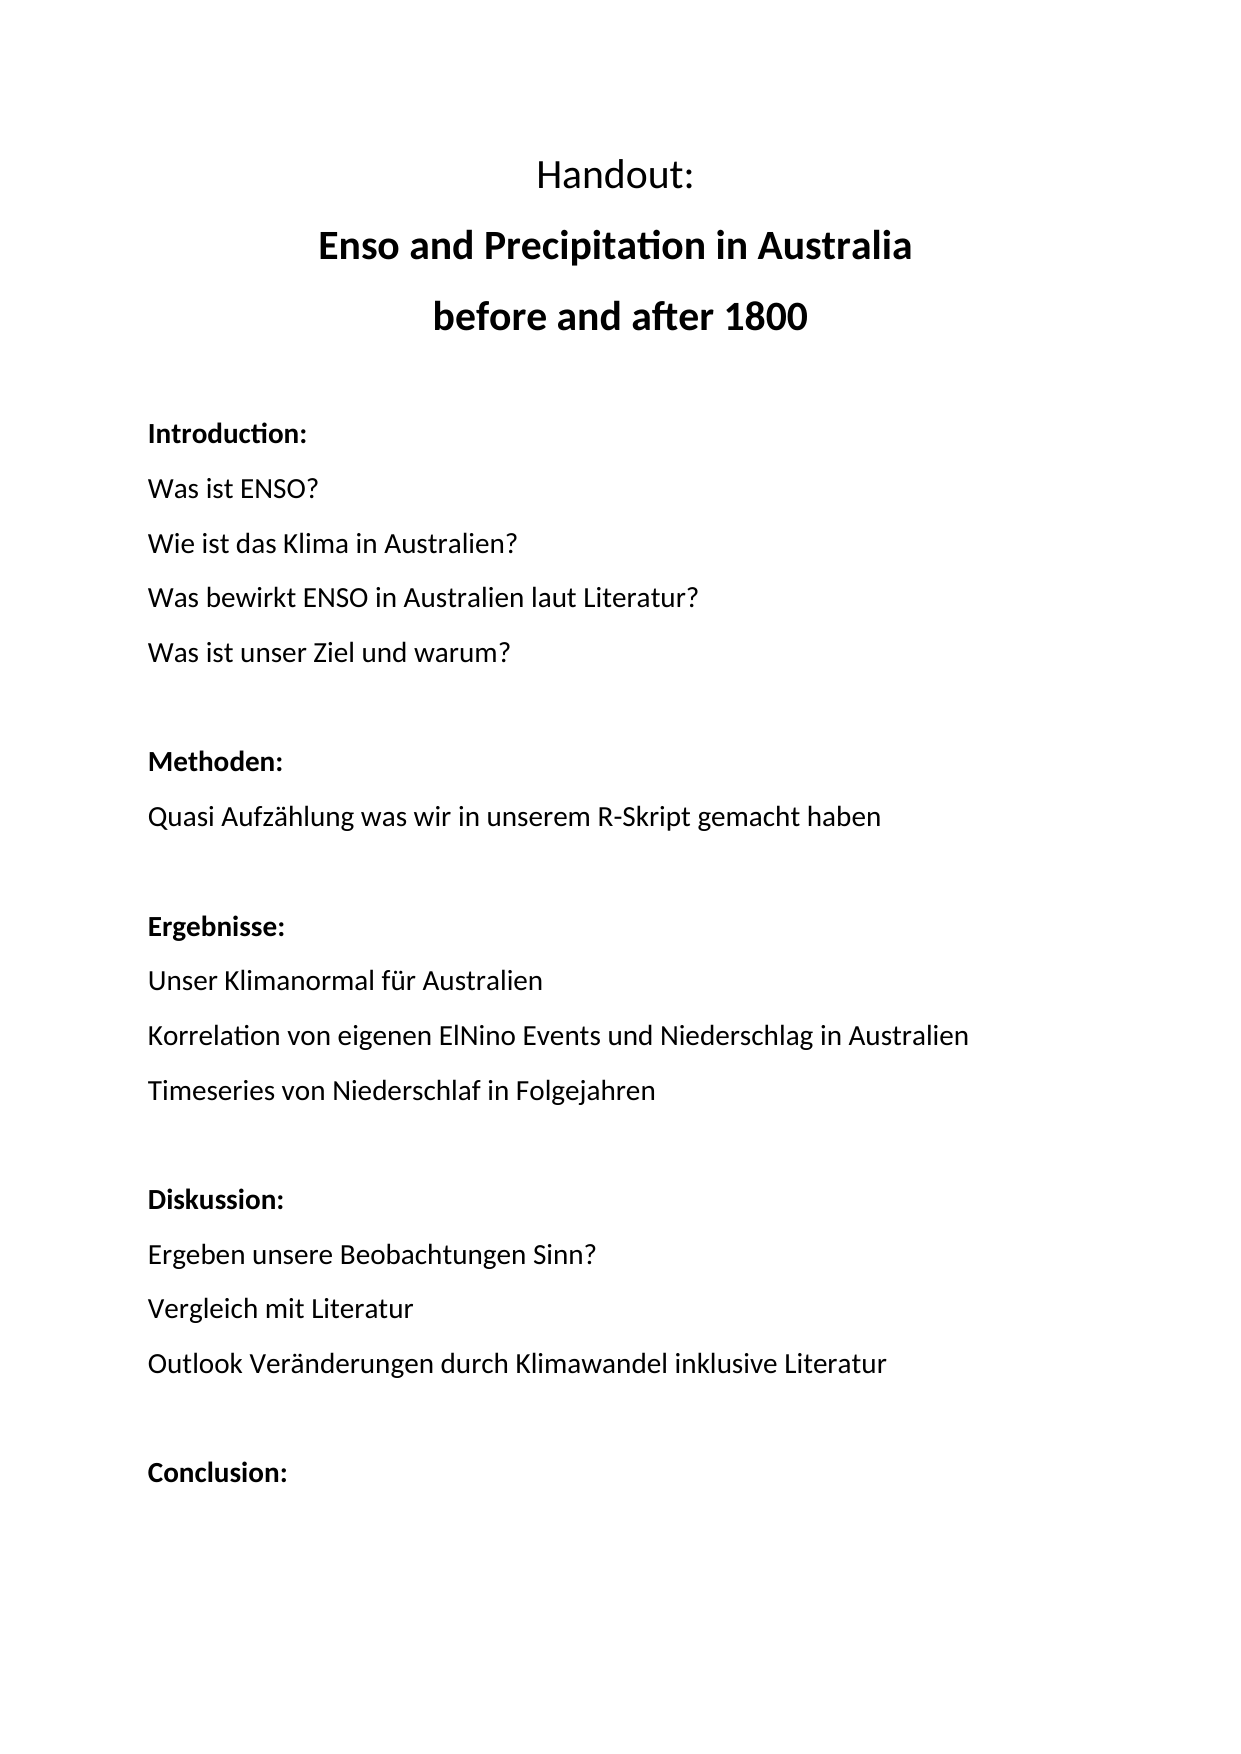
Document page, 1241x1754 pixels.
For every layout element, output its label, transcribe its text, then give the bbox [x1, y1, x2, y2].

text Unser Klimanormal für Australien [148, 962, 1093, 998]
text Was bewirkt ENSO in Australien laut Literatur? [148, 579, 1093, 615]
text Timeseries von Niederschlaf in Folgejahren [148, 1072, 1093, 1107]
text Was ist ENSO? [148, 470, 1093, 506]
text Introduction: [148, 415, 1093, 451]
text Enso and Precipitation in Australia [148, 219, 1093, 269]
text before and after 1800 [148, 290, 1093, 341]
text Outlook Veränderungen durch Klimawandel inklusive Literatur [148, 1345, 1093, 1381]
text Handout: [148, 148, 1093, 198]
text Was ist unser Ziel und warum? [148, 634, 1093, 670]
text Methoden: [148, 743, 1093, 779]
text Diskussion: [148, 1181, 1093, 1217]
text Ergebnisse: [148, 908, 1093, 943]
text Wie ist das Klima in Australien? [148, 525, 1093, 560]
text Korrelation von eigenen ElNino Events und Niederschlag in Australien [148, 1017, 1093, 1053]
text Ergeben unsere Beobachtungen Sinn? [148, 1236, 1093, 1271]
text Conclusion: [148, 1454, 1093, 1490]
text Vergleich mit Literatur [148, 1290, 1093, 1326]
text Quasi Aufzählung was wir in unserem R-Skript gemacht haben [148, 798, 1093, 834]
